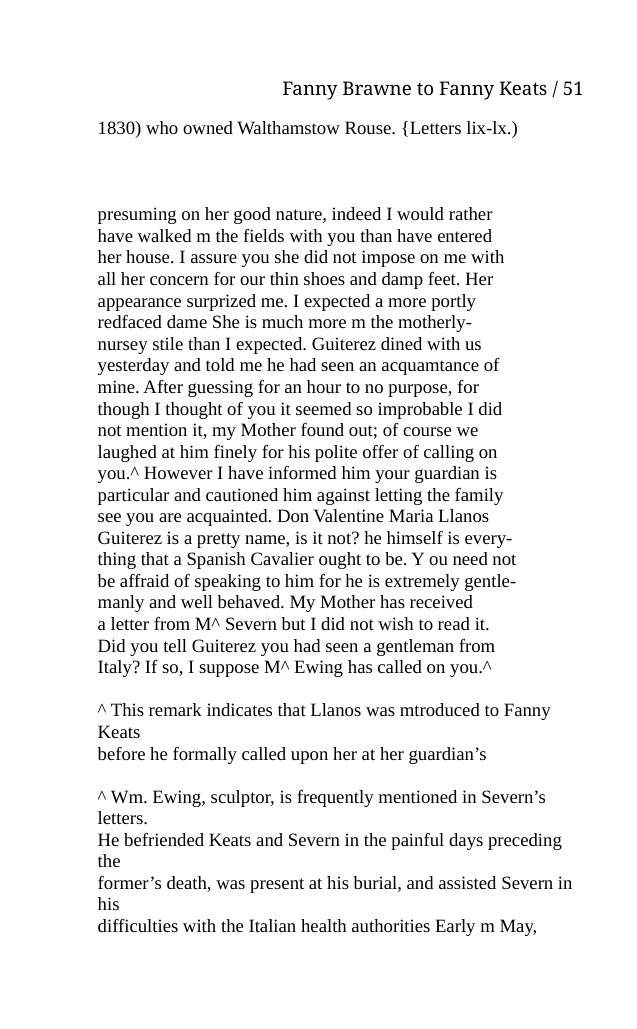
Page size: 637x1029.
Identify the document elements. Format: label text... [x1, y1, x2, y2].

text Did you tell Guiterez you had seen a gentleman from [97, 634, 583, 656]
text particular and cautioned him against letting the family [97, 484, 583, 505]
text mine. After guessing for an hour to no purpose, for [97, 376, 583, 397]
text redfaced dame She is much more m the motherly- [97, 311, 583, 333]
text Italy? If so, I suppose M^ Ewing has called on you.^ [97, 656, 583, 678]
text ^ This remark indicates that Llanos was mtroduced to Fanny Keats [97, 699, 583, 742]
text yesterday and told me he had seen an acquamtance of [97, 354, 583, 376]
text you.^ However I have informed him your guardian is [97, 462, 583, 484]
text her house. I assure you she did not impose on me with [97, 246, 583, 268]
text ^ Wm. Ewing, sculptor, is frequently mentioned in Severn’s letters. [97, 786, 583, 829]
text presuming on her good nature, indeed I would rather [97, 203, 583, 225]
text difficulties with the Italian health authorities Early m May, [97, 915, 583, 936]
text a letter from M^ Severn but I did not wish to read it. [97, 613, 583, 634]
text be affraid of speaking to him for he is extremely gentle- [97, 570, 583, 591]
text see you are acquainted. Don Valentine Maria Llanos [97, 505, 583, 527]
text 1830) who owned Walthamstow Rouse. {Letters lix-lx.) [97, 117, 583, 139]
text though I thought of you it seemed so improbable I did [97, 397, 583, 419]
text He befriended Keats and Severn in the painful days preceding the [97, 829, 583, 872]
text Guiterez is a pretty name, is it not? he himself is every- [97, 527, 583, 548]
text former’s death, was present at his burial, and assisted Severn in his [97, 872, 583, 915]
text manly and well behaved. My Mother has received [97, 591, 583, 613]
text laughed at him finely for his polite offer of calling on [97, 441, 583, 462]
text all her concern for our thin shoes and damp feet. Her [97, 268, 583, 289]
text thing that a Spanish Cavalier ought to be. Y ou need not [97, 548, 583, 570]
text before he formally called upon her at her guardian’s [97, 742, 583, 764]
text nursey stile than I expected. Guiterez dined with us [97, 333, 583, 354]
text not mention it, my Mother found out; of course we [97, 419, 583, 441]
text have walked m the fields with you than have entered [97, 225, 583, 246]
text appearance surprized me. I expected a more portly [97, 289, 583, 311]
